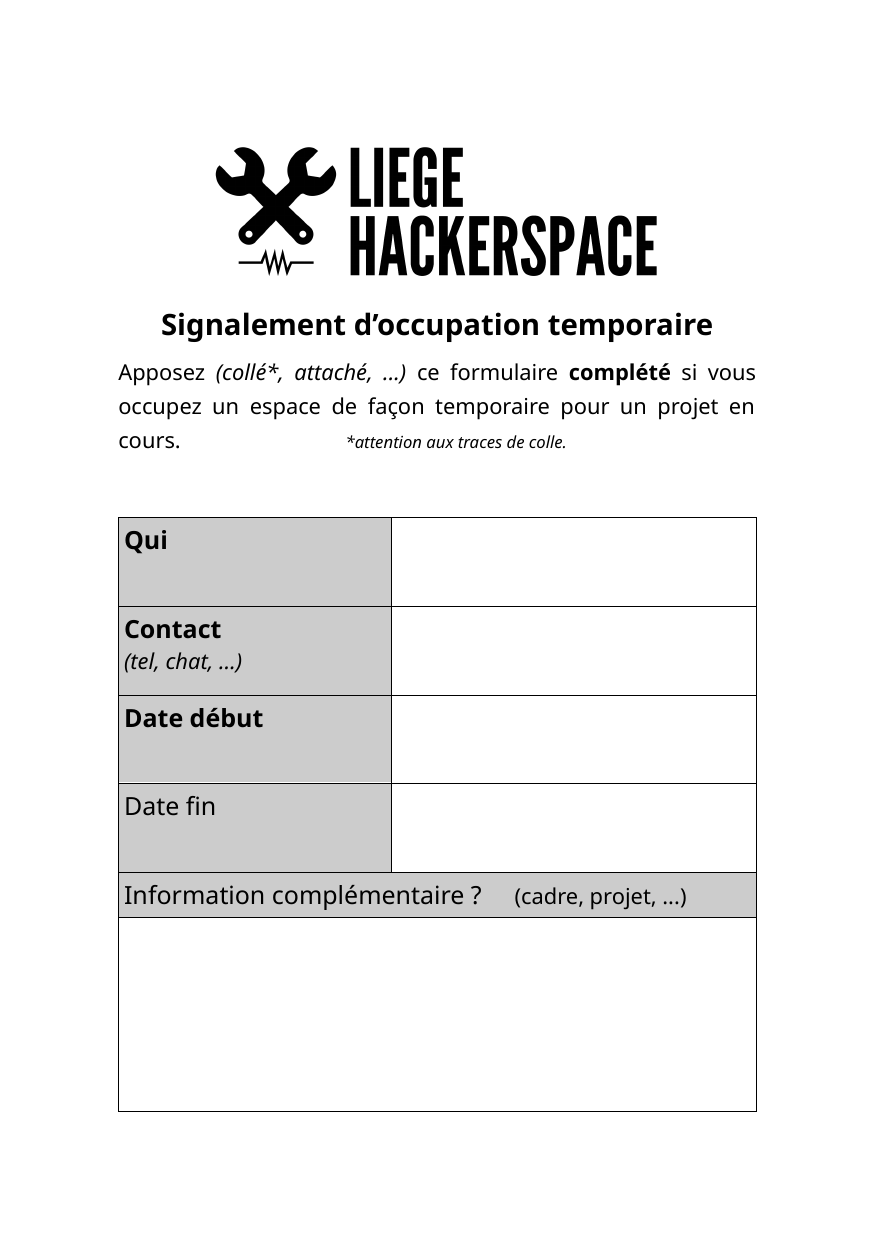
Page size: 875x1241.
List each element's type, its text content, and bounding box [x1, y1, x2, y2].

table_cell Contact (tel, chat, …) [119, 607, 391, 695]
table_header [392, 518, 756, 606]
table_cell [392, 784, 756, 872]
table_cell [392, 607, 756, 695]
table_cell Date fin [119, 784, 391, 872]
subtitle Signalement d’occupation temporaire [118, 304, 756, 344]
table_cell Information complémentaire ? (cadre, projet, ...) [119, 873, 756, 917]
table_cell Date début [119, 696, 391, 782]
table_cell [119, 918, 756, 1111]
picture [118, 118, 756, 304]
table_cell [392, 696, 756, 782]
text Apposez (collé*, attaché, ...) ce formulaire complété si vous occupez un espace de façon temporaire pour un projet en cours. *attention aux traces de colle. [118, 357, 756, 455]
table_header Qui [119, 518, 391, 606]
